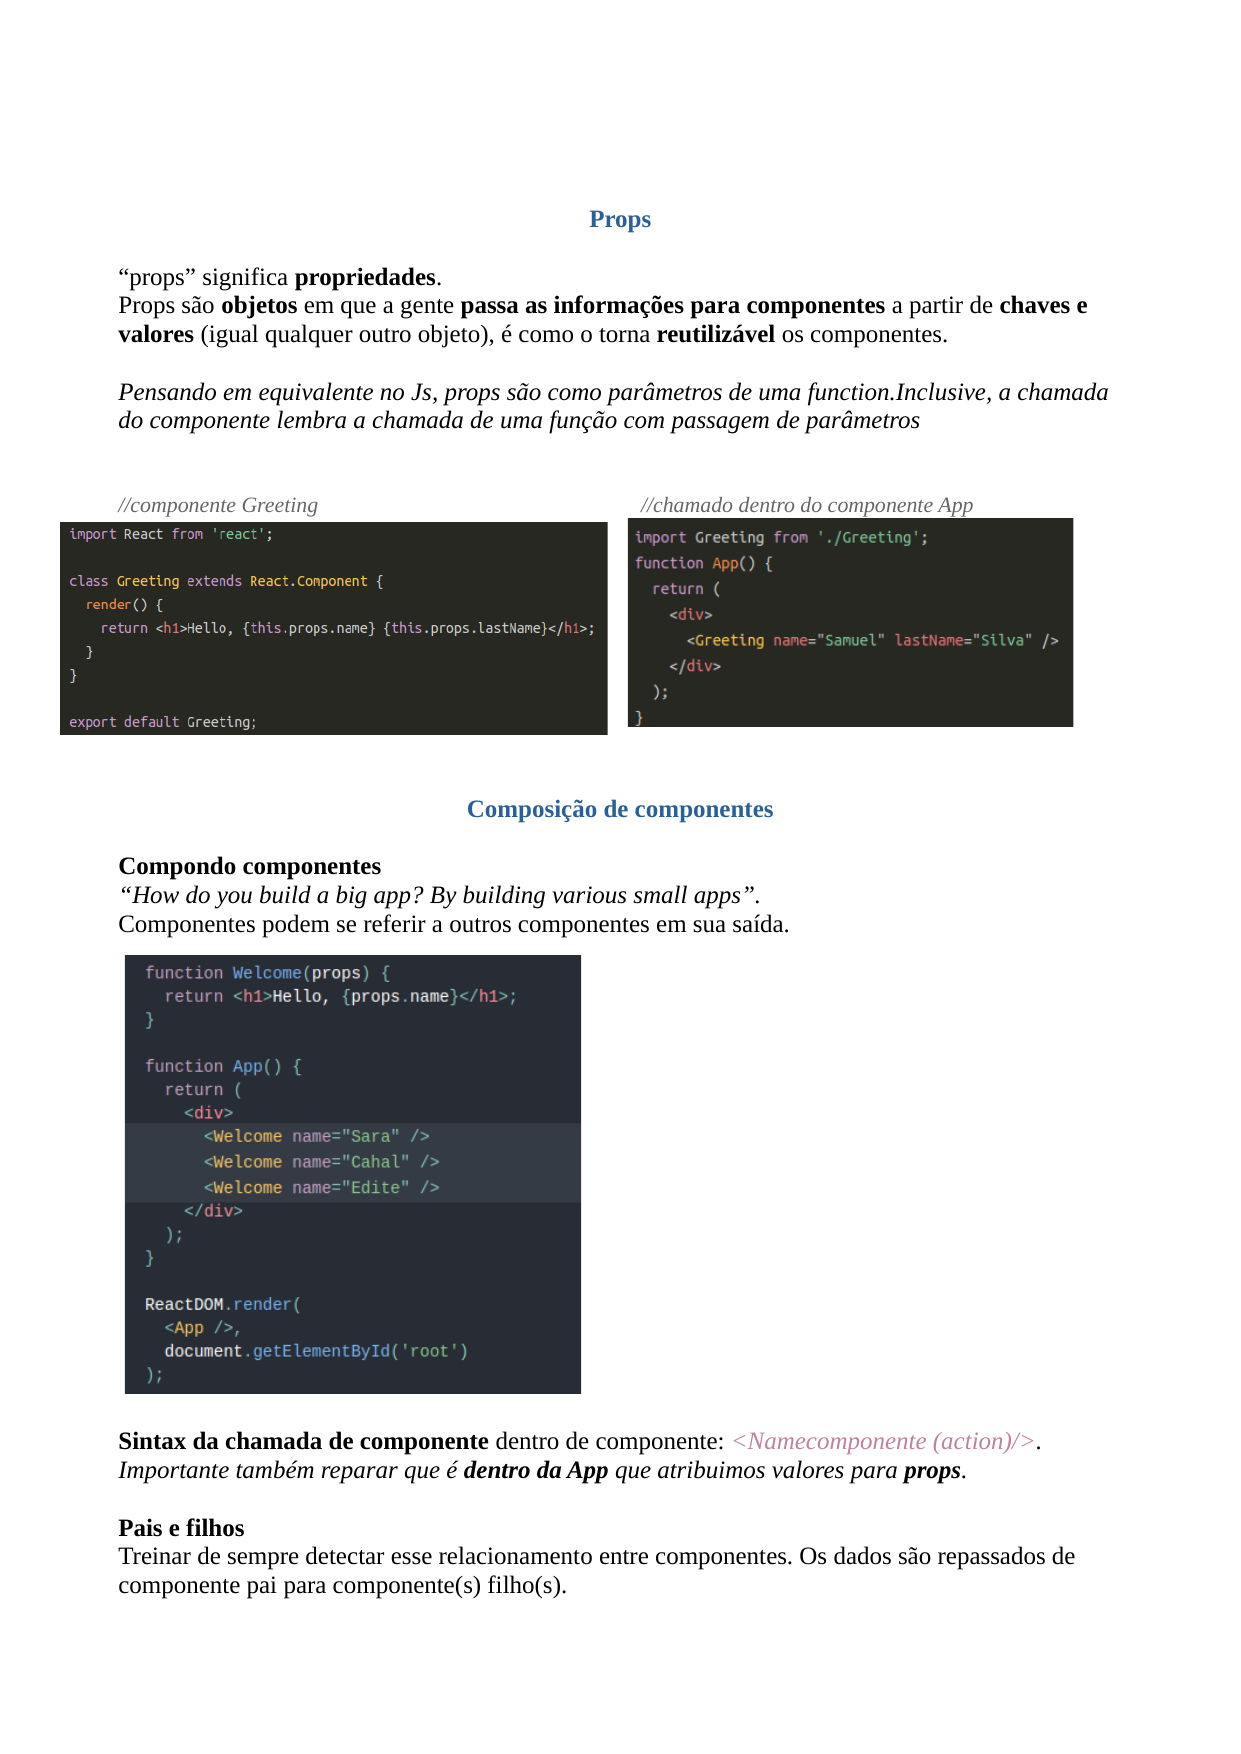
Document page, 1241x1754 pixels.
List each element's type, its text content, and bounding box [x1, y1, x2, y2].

text Props são objetos em que a gente passa as informações para componentes a partir de chaves e valores (igual qualquer outro objeto), é como o torna reutilizável os componentes. [118, 291, 1122, 348]
text Pensando em equivalente no Js, props são como parâmetros de uma function.Inclusive, a chamada do componente lembra a chamada de uma função com passagem de parâmetros [118, 377, 1122, 434]
text “props” significa propriedades. [118, 262, 1122, 291]
text Sintax da chamada de componente dentro de componente: <Namecomponente (action)/>. [118, 1426, 1122, 1455]
text Componentes podem se referir a outros componentes em sua saída. [118, 909, 1122, 938]
picture [60, 522, 608, 735]
text Treinar de sempre detectar esse relacionamento entre componentes. Os dados são repassados de componente pai para componente(s) filho(s). [118, 1541, 1122, 1599]
text Props [118, 204, 1122, 233]
text Importante também reparar que é dentro da App que atribuimos valores para props. [118, 1455, 1122, 1484]
text //componente Greeting //chamado dentro do componente App [118, 492, 1122, 517]
text “How do you build a big app? By building various small apps”. [118, 880, 1122, 909]
picture [124, 955, 582, 1394]
text Pais e filhos [118, 1513, 1122, 1541]
text Composição de componentes [118, 794, 1122, 823]
picture [627, 518, 1074, 727]
text Compondo componentes [118, 851, 1122, 880]
